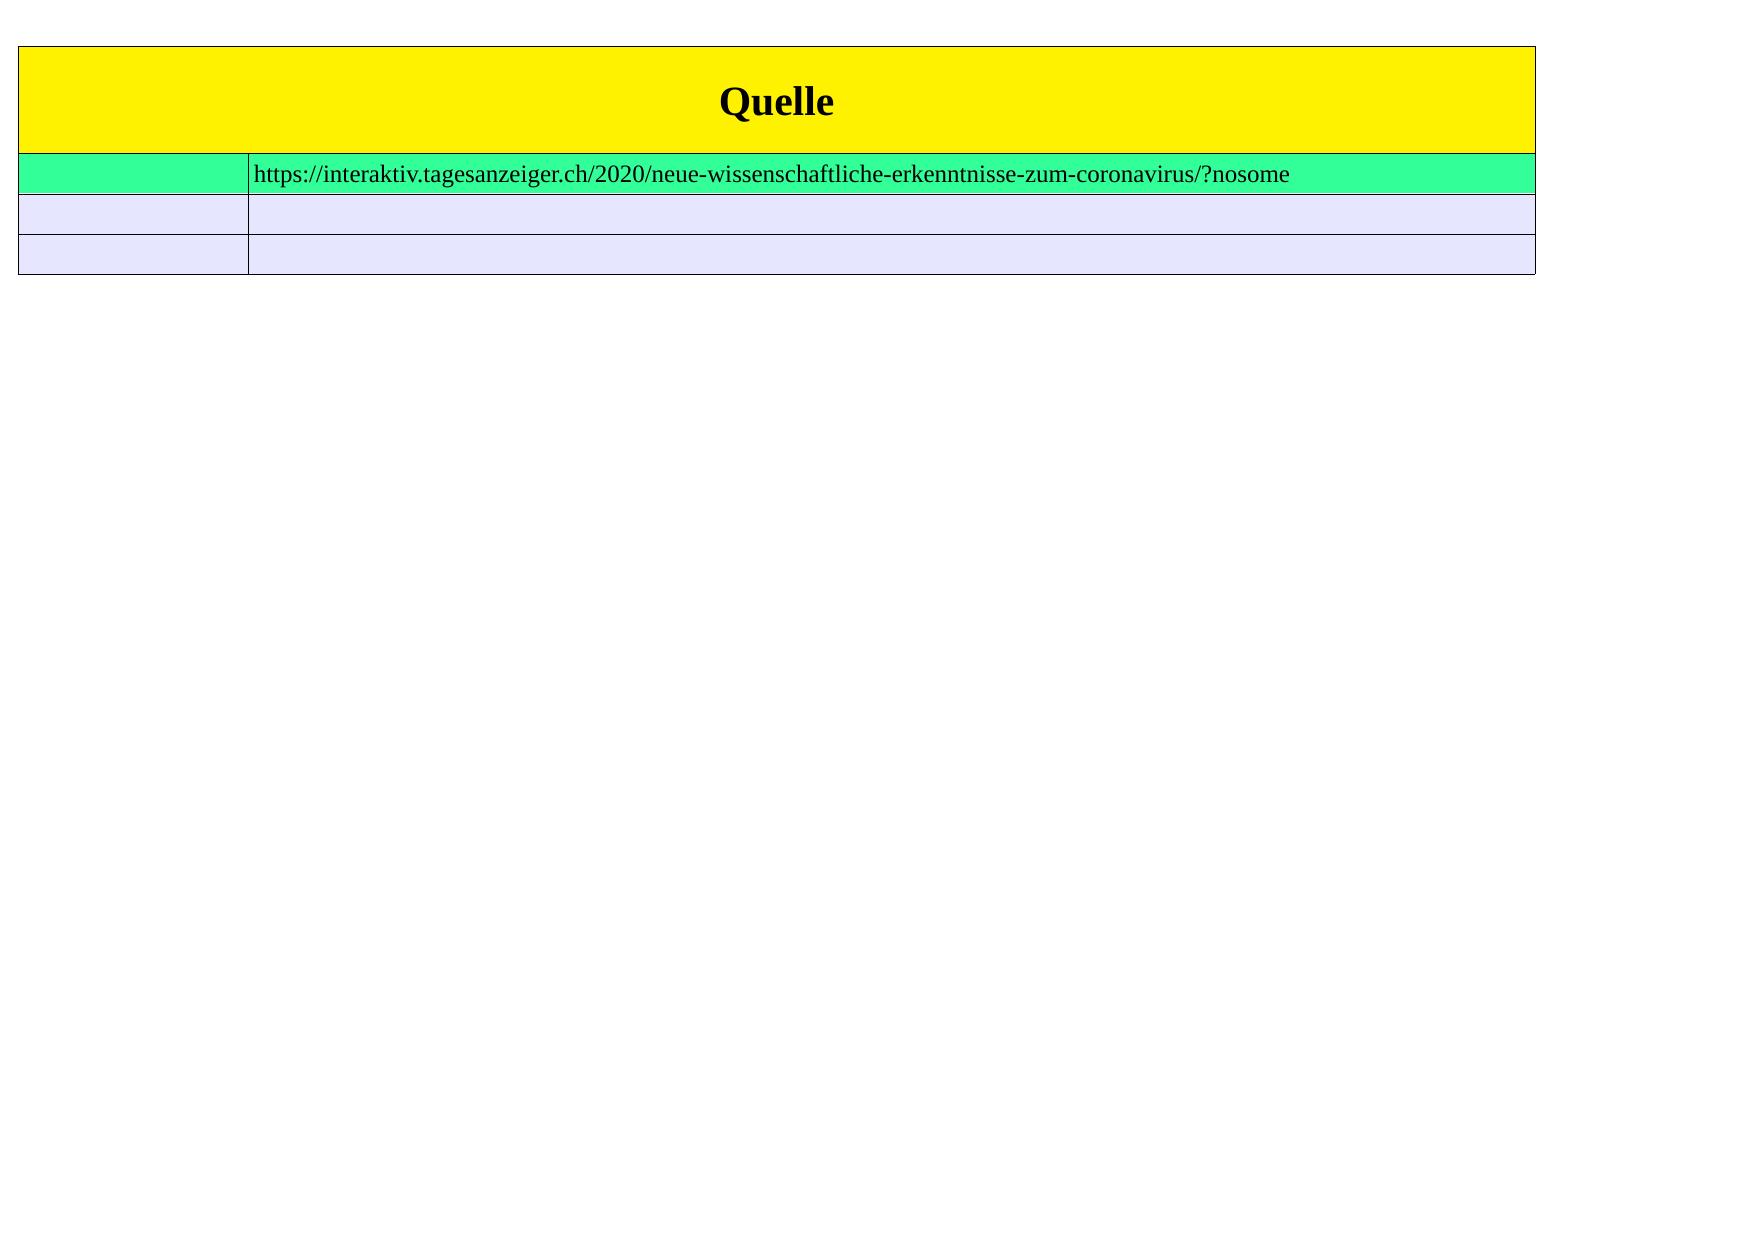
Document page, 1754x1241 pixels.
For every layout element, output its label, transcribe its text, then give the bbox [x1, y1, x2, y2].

table_cell [19, 235, 248, 274]
table_cell [249, 235, 1535, 274]
table_cell [19, 195, 248, 234]
table_header Quelle [19, 47, 1535, 153]
table_cell https://interaktiv.tagesanzeiger.ch/2020/neue-wissenschaftliche-erkenntnisse-zum-coronavirus/?nosome [249, 154, 1535, 193]
table_cell [249, 195, 1535, 234]
table_cell [19, 154, 248, 193]
